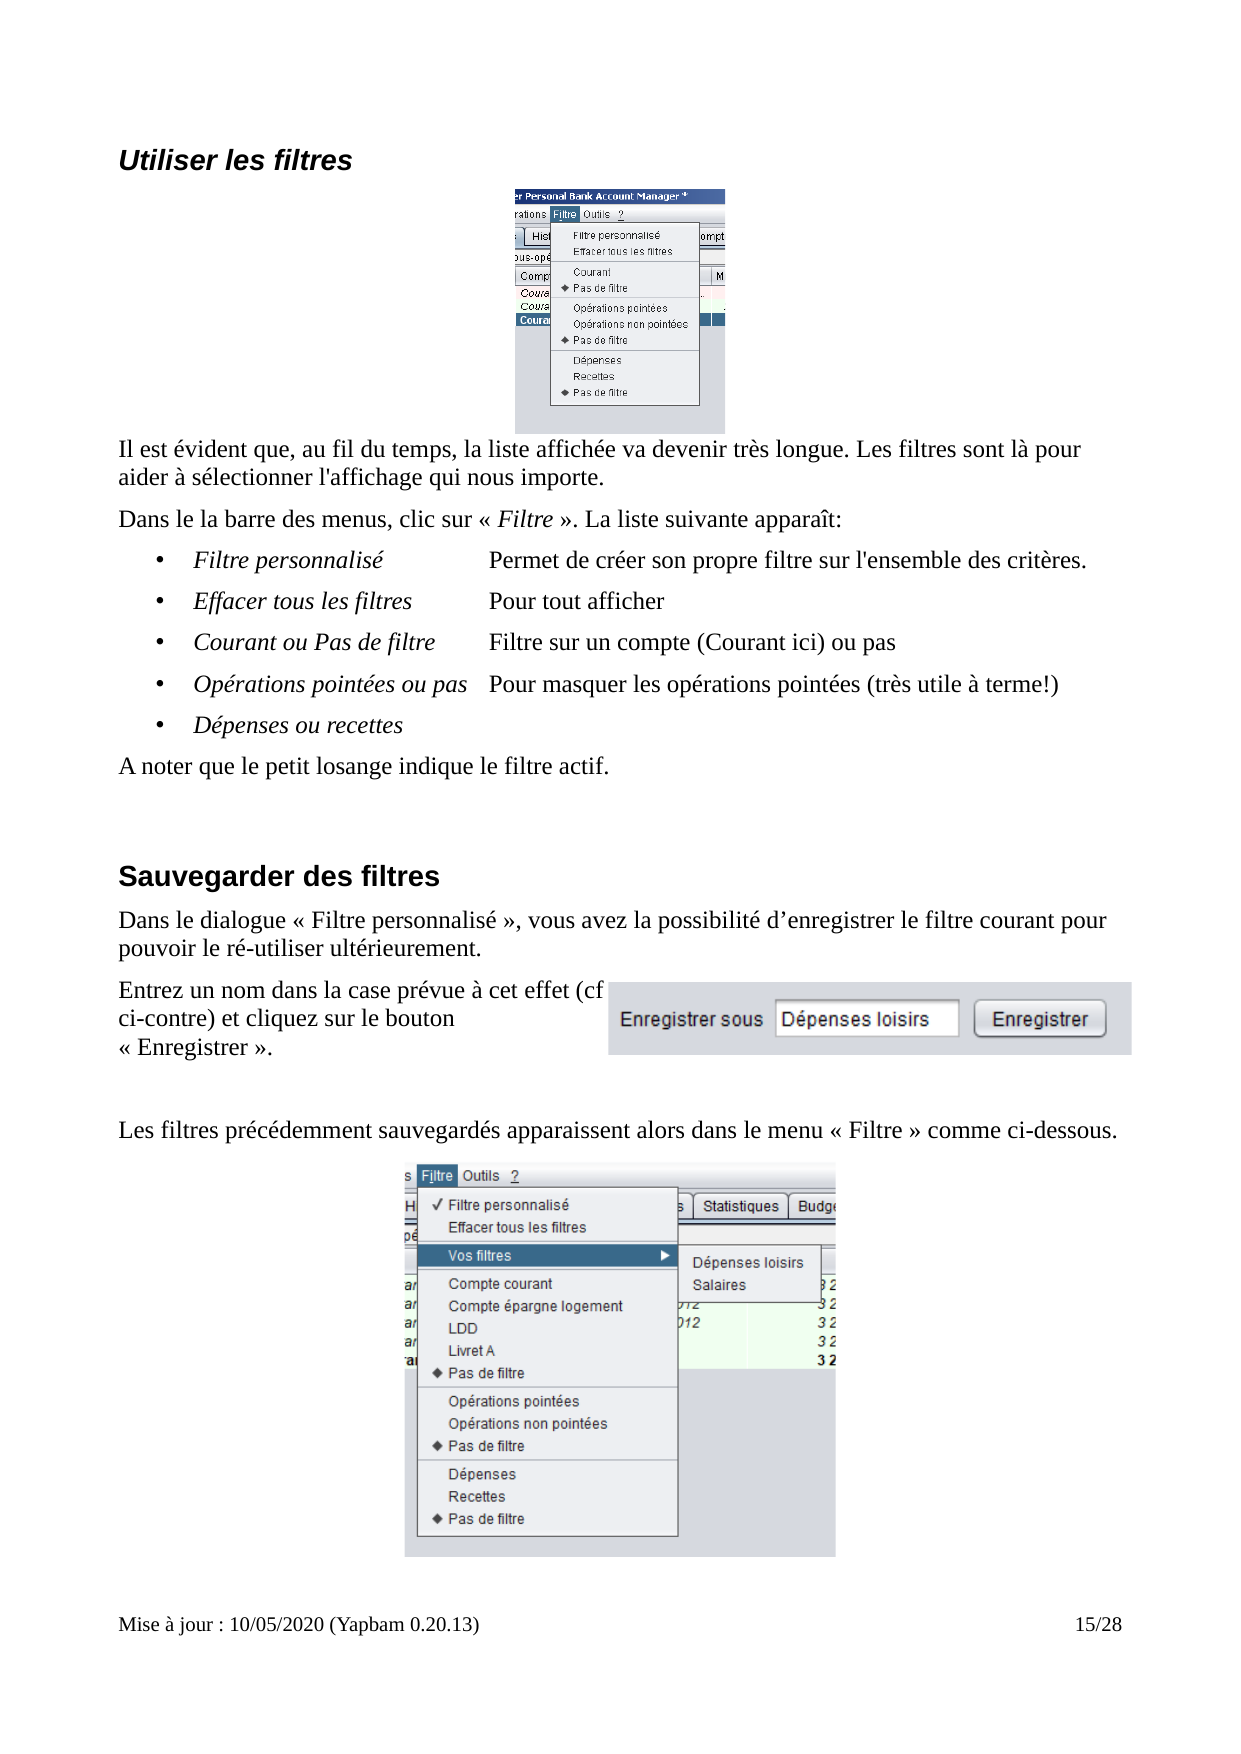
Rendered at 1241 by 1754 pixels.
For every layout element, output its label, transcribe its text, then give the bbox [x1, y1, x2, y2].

list Dépenses ou recettes [156, 710, 1122, 739]
text Dans le dialogue « Filtre personnalisé », vous avez la possibilité d’enregistrer le filtre courant pour pouvoir le ré-utiliser ultérieurement. [118, 905, 1122, 962]
text Il est évident que, au fil du temps, la liste affichée va devenir très longue. Les filtres sont là pour aider à sélectionner l'affichage qui nous importe. [118, 189, 1122, 491]
list Opérations pointées ou pas Pour masquer les opérations pointées (très utile à terme!) [156, 669, 1122, 697]
list Filtre personnalisé Permet de créer son propre filtre sur l'ensemble des critères. [156, 545, 1122, 574]
picture [404, 1156, 836, 1557]
picture [515, 189, 725, 434]
text Les filtres précédemment sauvegardés apparaissent alors dans le menu « Filtre » comme ci-dessous. [118, 1115, 1122, 1143]
text Dans le la barre des menus, clic sur « Filtre ». La liste suivante apparaît: [118, 504, 1122, 532]
subtitle Utiliser les filtres [118, 143, 1122, 177]
list Courant ou Pas de filtre Filtre sur un compte (Courant ici) ou pas [156, 627, 1122, 656]
text Entrez un nom dans la case prévue à cet effet (cf ci-contre) et cliquez sur le bouton « Enregistrer ». [118, 975, 1122, 1061]
subtitle Sauvegarder des filtres [118, 859, 1122, 892]
picture [608, 982, 1132, 1055]
list Effacer tous les filtres Pour tout afficher [156, 586, 1122, 615]
text A noter que le petit losange indique le filtre actif. [118, 751, 1122, 780]
